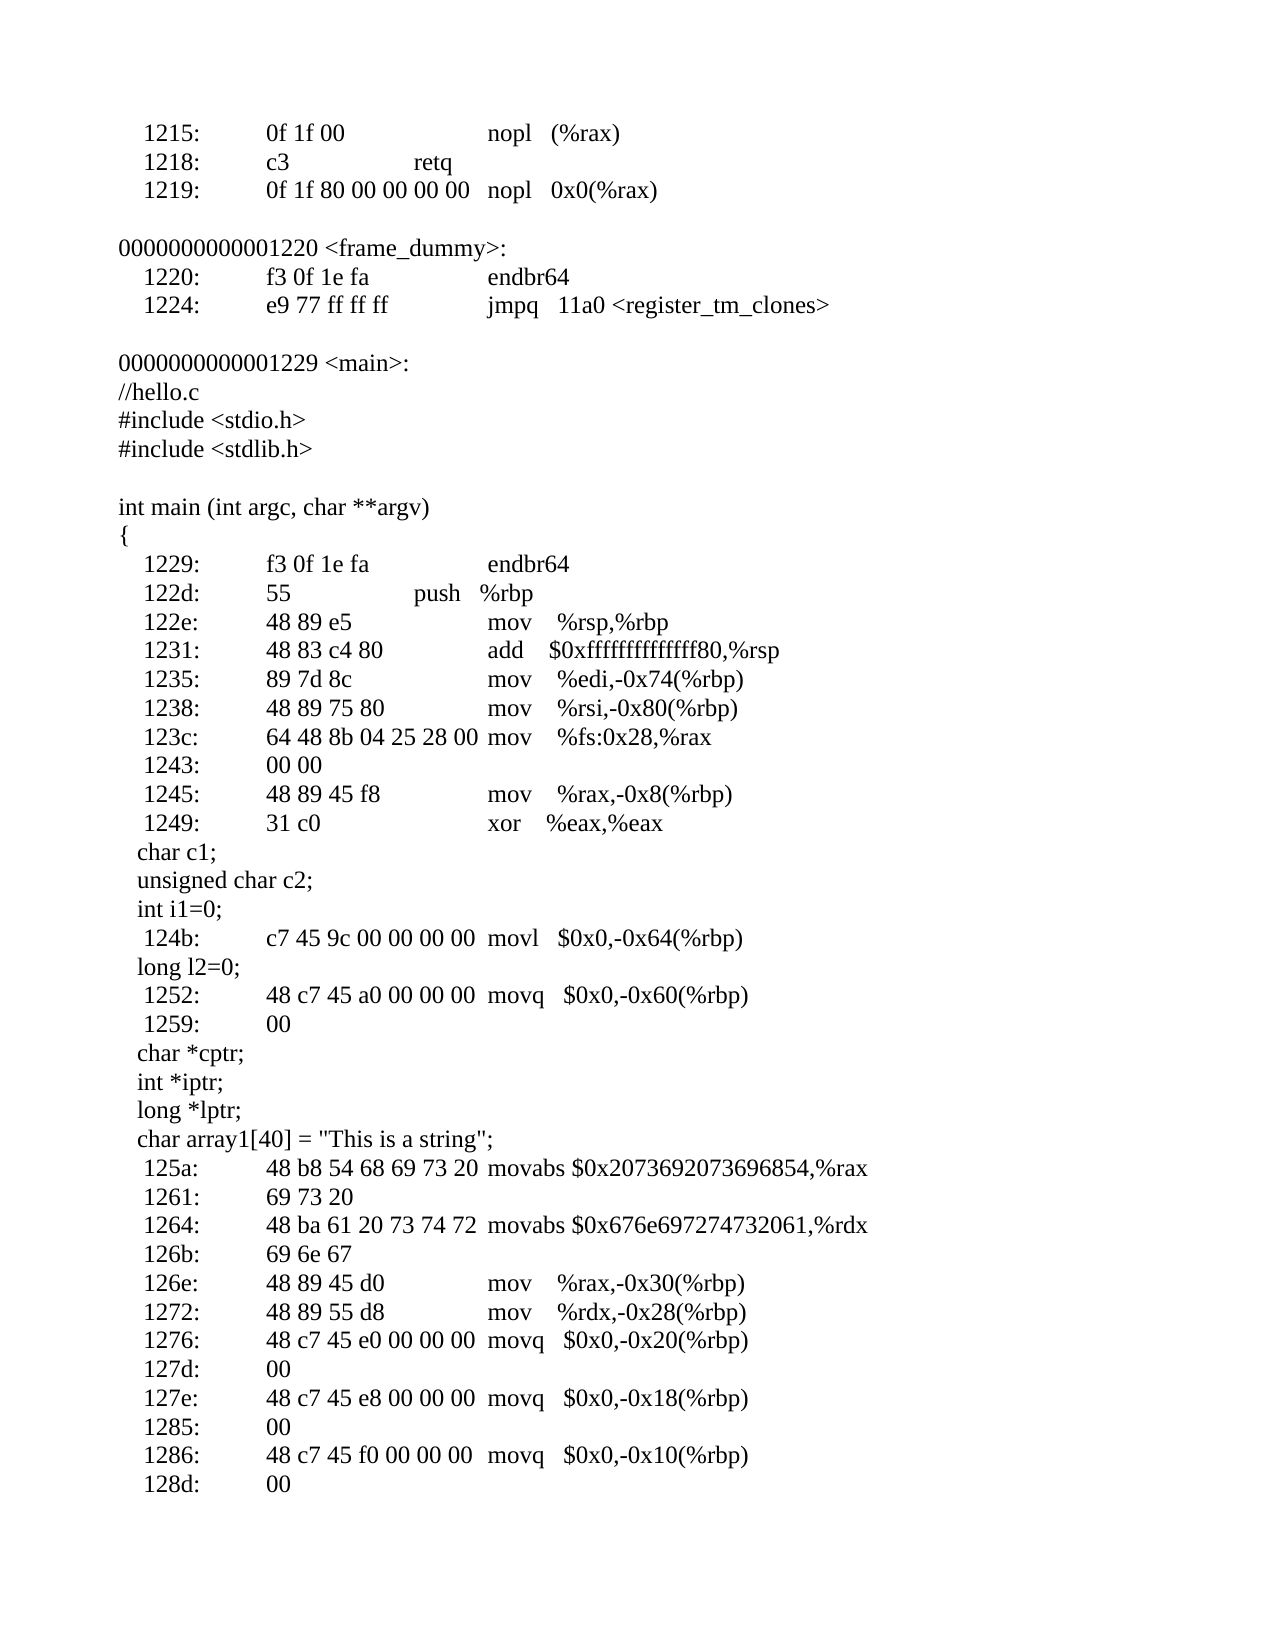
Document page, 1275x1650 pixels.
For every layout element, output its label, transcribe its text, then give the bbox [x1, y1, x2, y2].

text #include <stdio.h> [118, 406, 1157, 434]
text 1276: 48 c7 45 e0 00 00 00 movq $0x0,-0x20(%rbp) [118, 1326, 1157, 1354]
text 1285: 00 [118, 1412, 1157, 1441]
text 1218: c3 retq [118, 147, 1157, 176]
text 1286: 48 c7 45 f0 00 00 00 movq $0x0,-0x10(%rbp) [118, 1441, 1157, 1469]
text 1238: 48 89 75 80 mov %rsi,-0x80(%rbp) [118, 693, 1157, 722]
text 122d: 55 push %rbp [118, 578, 1157, 607]
text 0000000000001220 <frame_dummy>: [118, 233, 1157, 262]
text 1243: 00 00 [118, 751, 1157, 779]
text 1224: e9 77 ff ff ff jmpq 11a0 <register_tm_clones> [118, 291, 1157, 319]
text char *cptr; [118, 1038, 1157, 1067]
text 126e: 48 89 45 d0 mov %rax,-0x30(%rbp) [118, 1268, 1157, 1297]
text long *lptr; [118, 1096, 1157, 1124]
text 1272: 48 89 55 d8 mov %rdx,-0x28(%rbp) [118, 1297, 1157, 1326]
text char c1; [118, 837, 1157, 866]
text 1249: 31 c0 xor %eax,%eax [118, 808, 1157, 837]
text 128d: 00 [118, 1469, 1157, 1498]
text 1264: 48 ba 61 20 73 74 72 movabs $0x676e697274732061,%rdx [118, 1211, 1157, 1239]
text 1231: 48 83 c4 80 add $0xffffffffffffff80,%rsp [118, 636, 1157, 664]
text 123c: 64 48 8b 04 25 28 00 mov %fs:0x28,%rax [118, 722, 1157, 751]
text int main (int argc, char **argv) [118, 492, 1157, 521]
text #include <stdlib.h> [118, 434, 1157, 463]
text 122e: 48 89 e5 mov %rsp,%rbp [118, 607, 1157, 636]
text unsigned char c2; [118, 866, 1157, 894]
text { [118, 521, 1157, 549]
text char array1[40] = "This is a string"; [118, 1124, 1157, 1153]
text 1245: 48 89 45 f8 mov %rax,-0x8(%rbp) [118, 779, 1157, 808]
text 1252: 48 c7 45 a0 00 00 00 movq $0x0,-0x60(%rbp) [118, 981, 1157, 1009]
text 0000000000001229 <main>: [118, 348, 1157, 377]
text 1220: f3 0f 1e fa endbr64 [118, 262, 1157, 291]
text 1215: 0f 1f 00 nopl (%rax) [118, 118, 1157, 147]
text 125a: 48 b8 54 68 69 73 20 movabs $0x2073692073696854,%rax [118, 1153, 1157, 1182]
text int *iptr; [118, 1067, 1157, 1096]
text //hello.c [118, 377, 1157, 406]
text 124b: c7 45 9c 00 00 00 00 movl $0x0,-0x64(%rbp) [118, 923, 1157, 952]
text 127d: 00 [118, 1354, 1157, 1383]
text 1261: 69 73 20 [118, 1182, 1157, 1211]
text 1259: 00 [118, 1009, 1157, 1038]
text long l2=0; [118, 952, 1157, 981]
text 126b: 69 6e 67 [118, 1239, 1157, 1268]
text int i1=0; [118, 894, 1157, 923]
text 1219: 0f 1f 80 00 00 00 00 nopl 0x0(%rax) [118, 176, 1157, 204]
text 127e: 48 c7 45 e8 00 00 00 movq $0x0,-0x18(%rbp) [118, 1383, 1157, 1412]
text 1229: f3 0f 1e fa endbr64 [118, 549, 1157, 578]
text 1235: 89 7d 8c mov %edi,-0x74(%rbp) [118, 664, 1157, 693]
